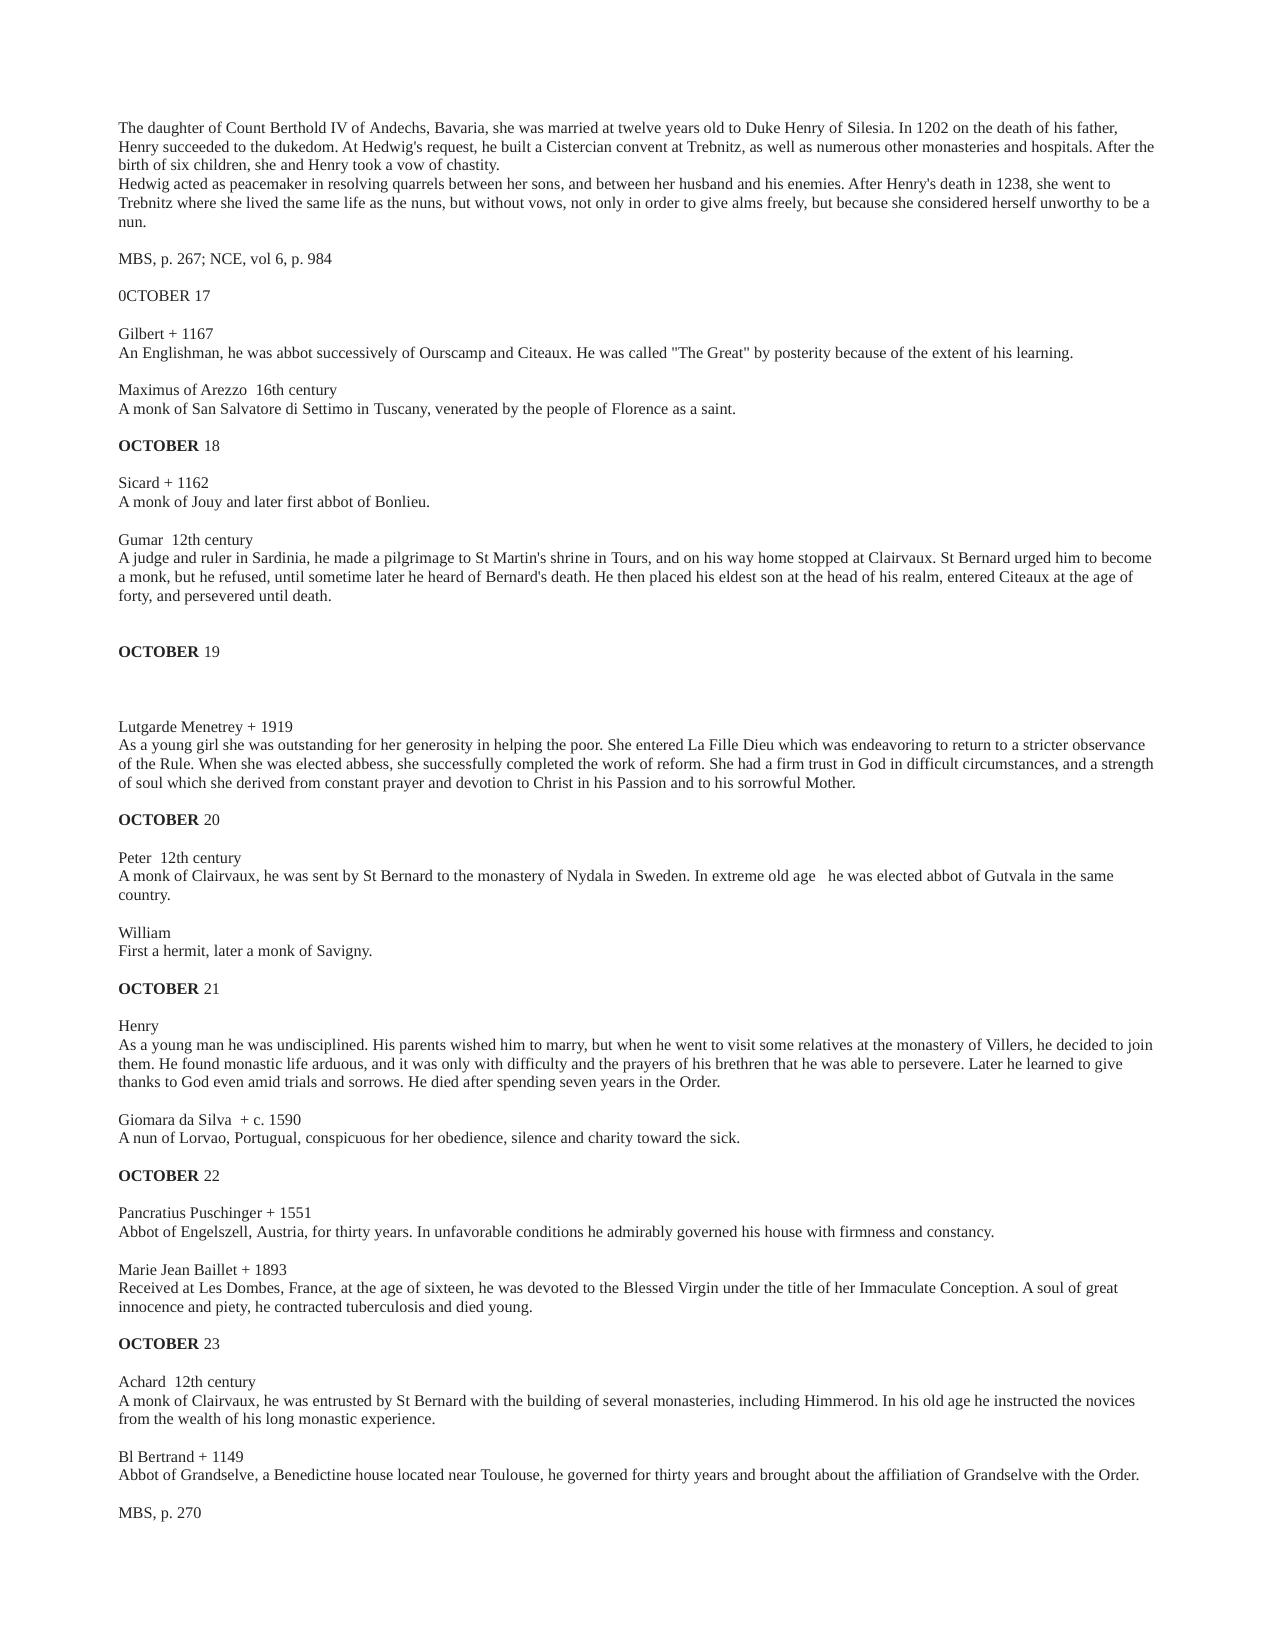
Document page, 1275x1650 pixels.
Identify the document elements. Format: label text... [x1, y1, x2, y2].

text Abbot of Grandselve, a Benedictine house located near Toulouse, he governed for thirty years and brought about the affiliation of Grandselve with the Order. [118, 1466, 1157, 1484]
text OCTOBER 20 [118, 811, 1157, 829]
text MBS, p. 270 [118, 1503, 1157, 1522]
text OCTOBER 18 [118, 436, 1157, 455]
text First a hermit, later a monk of Savigny. [118, 942, 1157, 960]
text A monk of Jouy and later first abbot of Bonlieu. [118, 492, 1157, 511]
text Marie Jean Baillet + 1893 [118, 1260, 1157, 1278]
text A monk of Clairvaux, he was entrusted by St Bernard with the building of several monasteries, including Himmerod. In his old age he instructed the novices from the wealth of his long monastic experience. [118, 1391, 1157, 1428]
text A monk of Clairvaux, he was sent by St Bernard to the monastery of Nydala in Sweden. In extreme old age he was elected abbot of Gutvala in the same country. [118, 867, 1157, 904]
text OCTOBER 23 [118, 1334, 1157, 1353]
text Bl Bertrand + 1149 [118, 1447, 1157, 1466]
text An Englishman, he was abbot successively of Ourscamp and Citeaux. He was called "The Great" by posterity because of the extent of his learning. [118, 343, 1157, 362]
text As a young man he was undisciplined. His parents wished him to marry, but when he went to visit some relatives at the monastery of Villers, he decided to join them. He found monastic life arduous, and it was only with difficulty and the prayers of his brethren that he was able to persevere. Later he learned to give thanks to God even amid trials and sorrows. He died after spending seven years in the Order. [118, 1035, 1157, 1091]
text Sicard + 1162 [118, 474, 1157, 492]
text William [118, 923, 1157, 942]
text Maximus of Arezzo 16th century [118, 380, 1157, 399]
text As a young girl she was outstanding for her generosity in helping the poor. She entered La Fille Dieu which was endeavoring to return to a stricter observance of the Rule. When she was elected abbess, she successfully completed the work of reform. She had a firm trust in God in difficult circumstances, and a strength of soul which she derived from constant prayer and devotion to Christ in his Passion and to his sorrowful Mother. [118, 736, 1157, 792]
text A nun of Lorvao, Portugual, conspicuous for her obedience, silence and charity toward the sick. [118, 1129, 1157, 1147]
text Pancratius Puschinger + 1551 [118, 1203, 1157, 1222]
text Gilbert + 1167 [118, 324, 1157, 343]
text A monk of San Salvatore di Settimo in Tuscany, venerated by the people of Florence as a saint. [118, 399, 1157, 418]
text MBS, p. 267; NCE, vol 6, p. 984 [118, 249, 1157, 268]
text Giomara da Silva + c. 1590 [118, 1110, 1157, 1129]
text Received at Les Dombes, France, at the age of sixteen, he was devoted to the Blessed Virgin under the title of her Immaculate Conception. A soul of great innocence and piety, he contracted tuberculosis and died young. [118, 1278, 1157, 1316]
text Hedwig acted as peacemaker in resolving quarrels between her sons, and between her husband and his enemies. After Henry's death in 1238, she went to Trebnitz where she lived the same life as the nuns, but without vows, not only in order to give alms freely, but because she considered herself unworthy to be a nun. [118, 174, 1157, 231]
text OCTOBER 22 [118, 1166, 1157, 1185]
text 0CTOBER 17 [118, 287, 1157, 305]
text OCTOBER 19 [118, 642, 1157, 661]
text Gumar 12th century [118, 530, 1157, 549]
text Henry [118, 1016, 1157, 1035]
text Lutgarde Menetrey + 1919 [118, 717, 1157, 736]
text OCTOBER 21 [118, 979, 1157, 998]
text Achard 12th century [118, 1372, 1157, 1391]
text Abbot of Engelszell, Austria, for thirty years. In unfavorable conditions he admirably governed his house with firmness and constancy. [118, 1222, 1157, 1241]
text A judge and ruler in Sardinia, he made a pilgrimage to St Martin's shrine in Tours, and on his way home stopped at Clairvaux. St Bernard urged him to become a monk, but he refused, until sometime later he heard of Bernard's death. He then placed his eldest son at the head of his realm, entered Citeaux at the age of forty, and persevered until death. [118, 549, 1157, 605]
text Peter 12th century [118, 848, 1157, 867]
text The daughter of Count Berthold IV of Andechs, Bavaria, she was married at twelve years old to Duke Henry of Silesia. In 1202 on the death of his father, Henry succeeded to the dukedom. At Hedwig's request, he built a Cistercian convent at Trebnitz, as well as numerous other monasteries and hospitals. After the birth of six children, she and Henry took a vow of chastity. [118, 118, 1157, 174]
